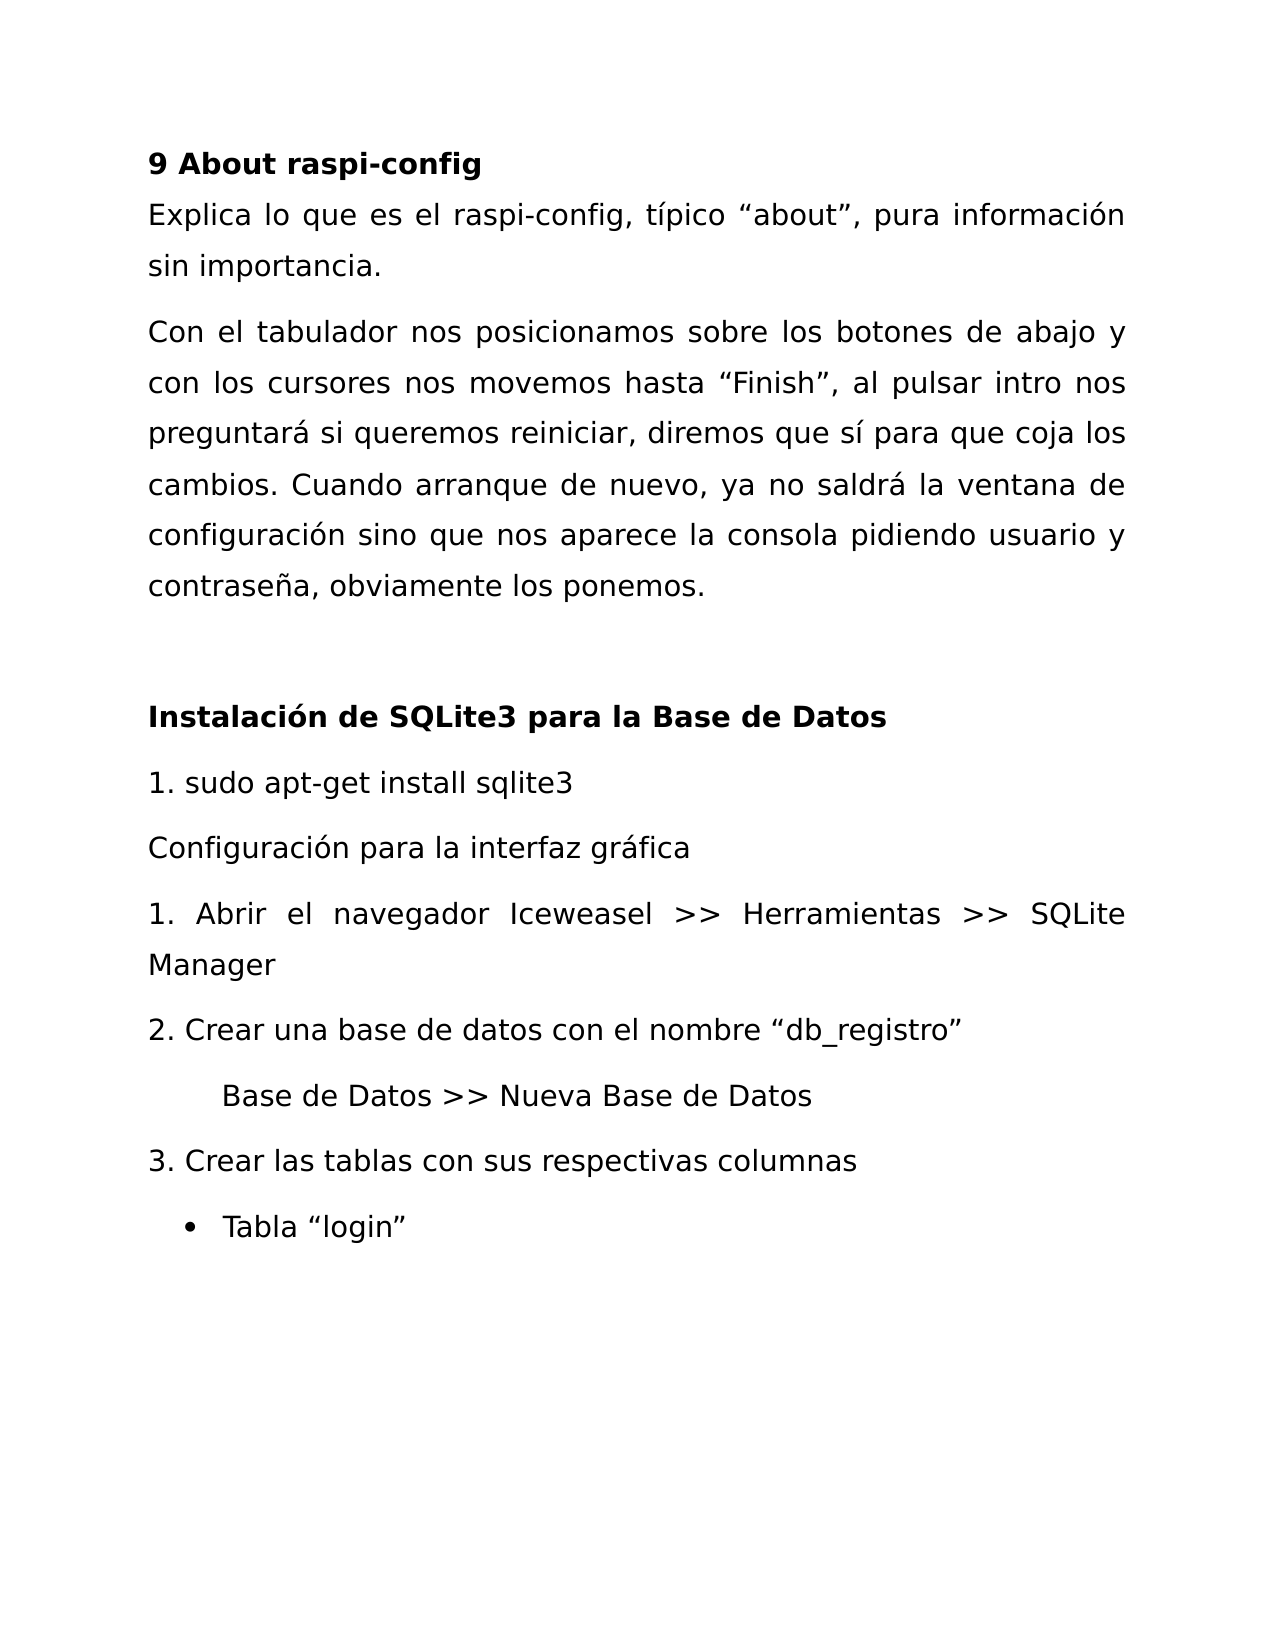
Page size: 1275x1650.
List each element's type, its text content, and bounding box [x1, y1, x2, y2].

text Instalación de SQLite3 para la Base de Datos [148, 701, 1127, 735]
list Tabla “login” [185, 1210, 1127, 1244]
text Con el tabulador nos posicionamos sobre los botones de abajo y con los cursores nos movemos hasta “Finish”, al pulsar intro nos preguntará si queremos reiniciar, diremos que sí para que coja los cambios. Cuando arranque de nuevo, ya no saldrá la ventana de configuración sino que nos aparece la consola pidiendo usuario y contraseña, obviamente los ponemos. [148, 315, 1127, 604]
subtitle 9 About raspi-config [148, 148, 1127, 182]
text Base de Datos >> Nueva Base de Datos [148, 1079, 1127, 1113]
text Configuración para la interfaz gráfica [148, 832, 1127, 866]
text 1. Abrir el navegador Iceweasel >> Herramientas >> SQLite Manager [148, 897, 1127, 982]
text 1. sudo apt-get install sqlite3 [148, 766, 1127, 800]
text 2. Crear una base de datos con el nombre “db_registro” [148, 1014, 1127, 1048]
text Explica lo que es el raspi-config, típico “about”, pura información sin importancia. [148, 198, 1127, 283]
text 3. Crear las tablas con sus respectivas columnas [148, 1145, 1127, 1179]
